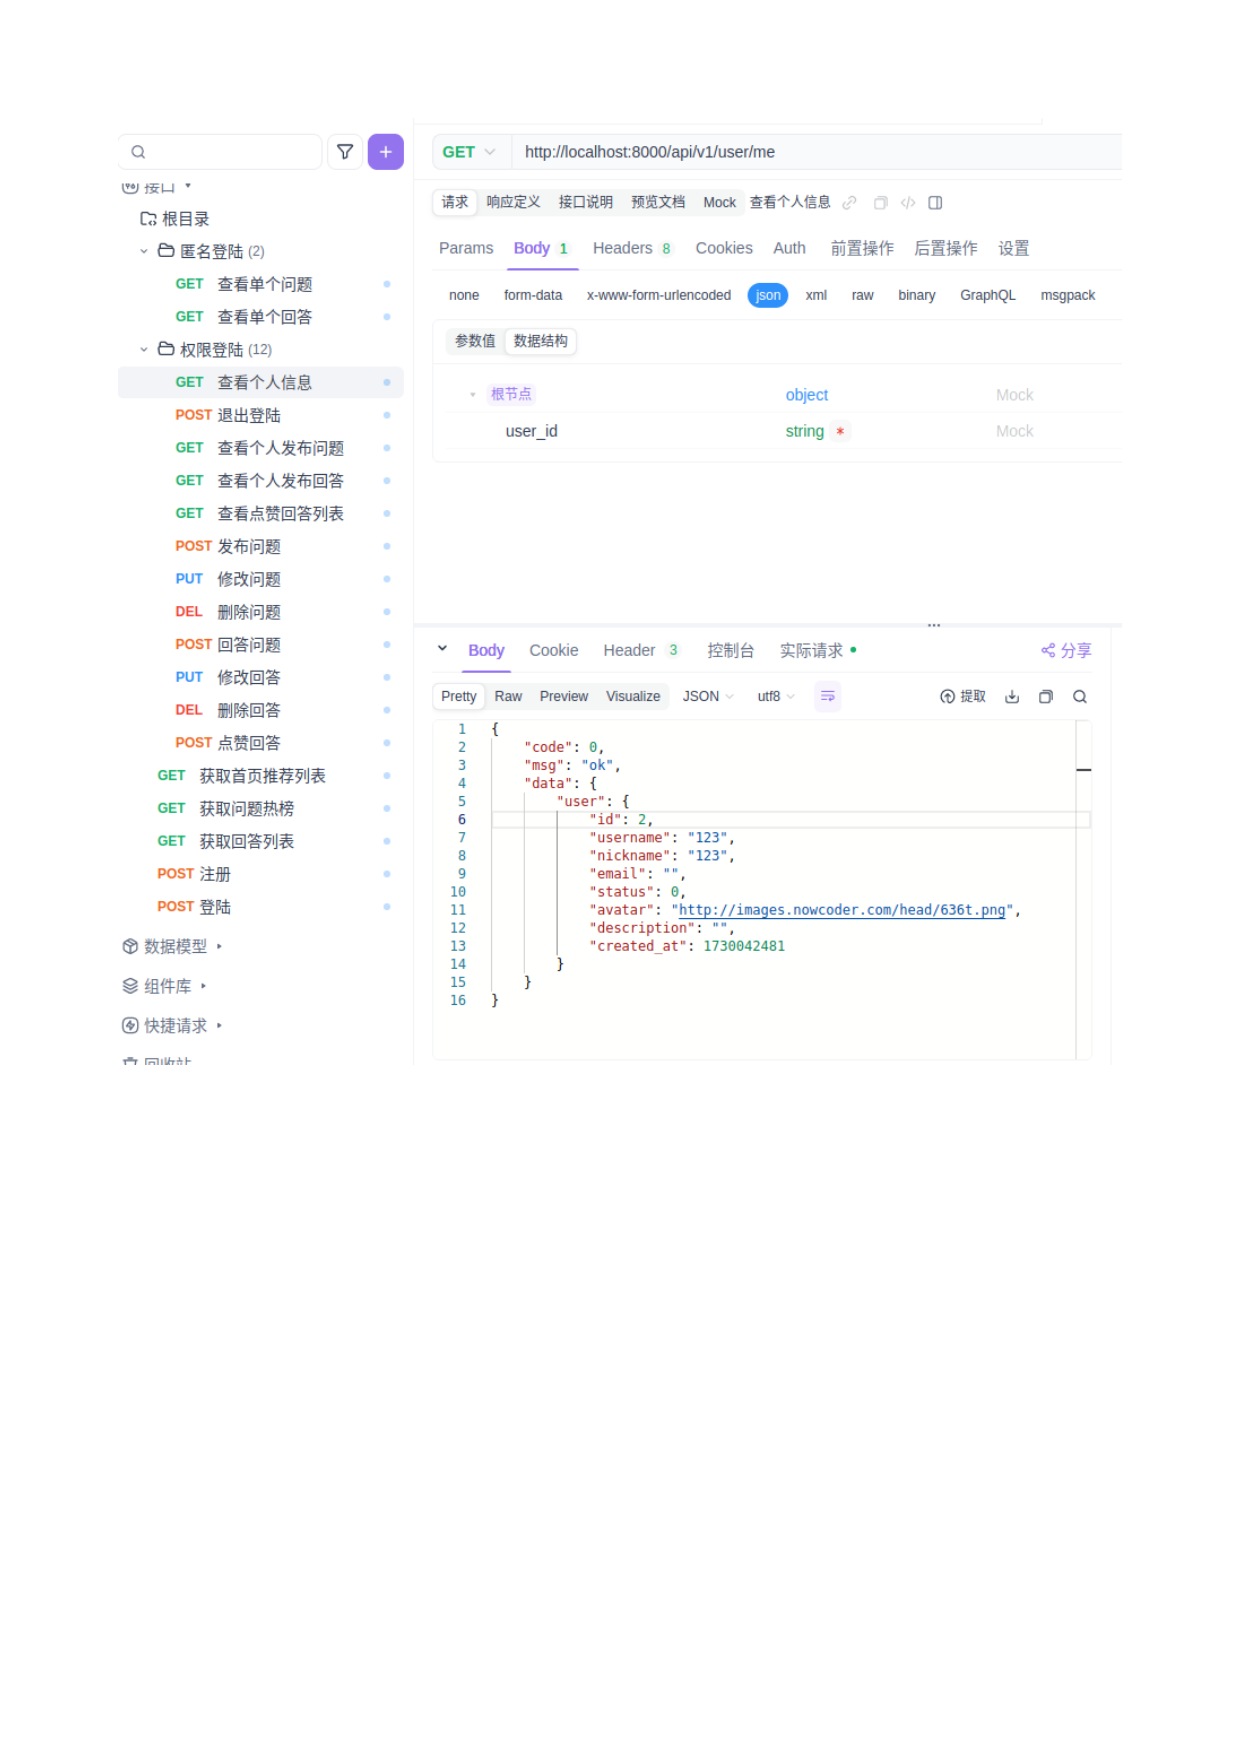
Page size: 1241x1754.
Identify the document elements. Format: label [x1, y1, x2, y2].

picture [118, 118, 1123, 1065]
